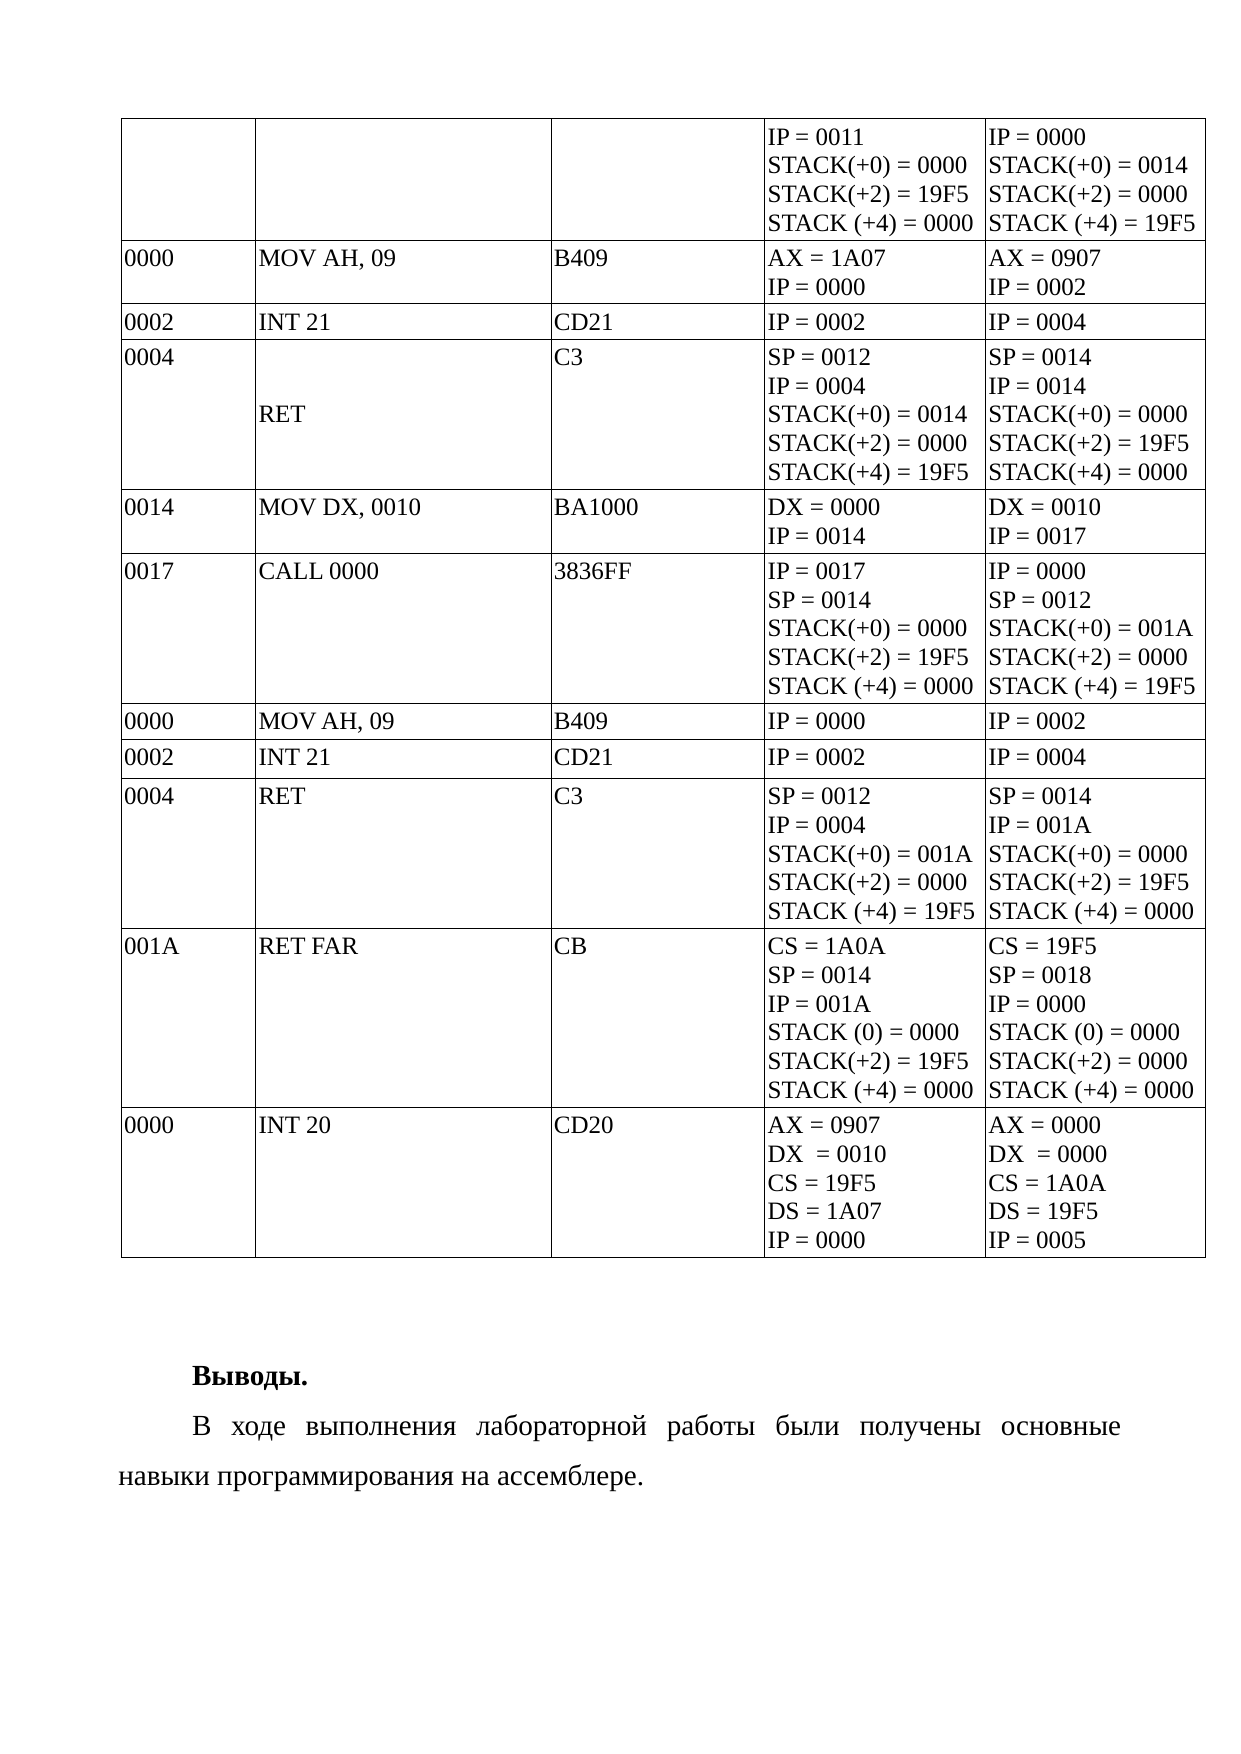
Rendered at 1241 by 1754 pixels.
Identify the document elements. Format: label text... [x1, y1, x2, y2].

table_cell 0000 [122, 1108, 255, 1257]
table_cell MOV DX, 0010 [256, 490, 551, 552]
table_cell 0002 [122, 740, 255, 778]
table_cell IP = 0002 [986, 704, 1205, 739]
table_cell IP = 0000 STACK(+0) = 0014 STACK(+2) = 0000 STACK (+4) = 19F5 [986, 119, 1205, 239]
table_cell [256, 119, 551, 239]
table_cell 0014 [122, 490, 255, 552]
table_cell B409 [552, 704, 764, 739]
table_cell [122, 119, 255, 239]
table_cell DX = 0010 IP = 0017 [986, 490, 1205, 552]
table_cell IP = 0000 [765, 704, 985, 739]
table_cell 0000 [122, 241, 255, 303]
table_cell INT 21 [256, 304, 551, 338]
table_cell 3836FF [552, 554, 764, 703]
table_cell CB [552, 929, 764, 1107]
table_cell C3 [552, 340, 764, 489]
table_cell CD20 [552, 1108, 764, 1257]
table_cell IP = 0002 [765, 304, 985, 338]
table_cell IP = 0011 STACK(+0) = 0000 STACK(+2) = 19F5 STACK (+4) = 0000 [765, 119, 985, 239]
table_cell 0000 [122, 704, 255, 739]
table_cell IP = 0000 SP = 0012 STACK(+0) = 001A STACK(+2) = 0000 STACK (+4) = 19F5 [986, 554, 1205, 703]
table_cell CS = 19F5 SP = 0018 IP = 0000 STACK (0) = 0000 STACK(+2) = 0000 STACK (+4) = 0000 [986, 929, 1205, 1107]
table_cell IP = 0004 [986, 740, 1205, 778]
table_cell MOV AH, 09 [256, 704, 551, 739]
table_cell SP = 0014 IP = 0014 STACK(+0) = 0000 STACK(+2) = 19F5 STACK(+4) = 0000 [986, 340, 1205, 489]
table_cell 001A [122, 929, 255, 1107]
text Выводы. [118, 1358, 1122, 1391]
table_cell 0004 [122, 340, 255, 489]
table_cell AX = 0000 DX = 0000 CS = 1A0A DS = 19F5 IP = 0005 [986, 1108, 1205, 1257]
table_cell RET [256, 340, 551, 489]
table_cell B409 [552, 241, 764, 303]
table_cell [552, 119, 764, 239]
table_cell AX = 1A07 IP = 0000 [765, 241, 985, 303]
table_cell INT 20 [256, 1108, 551, 1257]
table_cell BA1000 [552, 490, 764, 552]
table_cell 0004 [122, 779, 255, 928]
table_cell AX = 0907 DX = 0010 CS = 19F5 DS = 1A07 IP = 0000 [765, 1108, 985, 1257]
table_cell IP = 0017 SP = 0014 STACK(+0) = 0000 STACK(+2) = 19F5 STACK (+4) = 0000 [765, 554, 985, 703]
table_cell AX = 0907 IP = 0002 [986, 241, 1205, 303]
table_cell RET [256, 779, 551, 928]
table_cell SP = 0012 IP = 0004 STACK(+0) = 0014 STACK(+2) = 0000 STACK(+4) = 19F5 [765, 340, 985, 489]
table_cell SP = 0012 IP = 0004 STACK(+0) = 001A STACK(+2) = 0000 STACK (+4) = 19F5 [765, 779, 985, 928]
table_cell IP = 0004 [986, 304, 1205, 338]
table_cell CS = 1A0A SP = 0014 IP = 001A STACK (0) = 0000 STACK(+2) = 19F5 STACK (+4) = 0000 [765, 929, 985, 1107]
table_cell SP = 0014 IP = 001A STACK(+0) = 0000 STACK(+2) = 19F5 STACK (+4) = 0000 [986, 779, 1205, 928]
text В ходе выполнения лабораторной работы были получены основные навыки программирования на ассемблере. [118, 1408, 1122, 1492]
table_cell C3 [552, 779, 764, 928]
table_cell INT 21 [256, 740, 551, 778]
table_cell MOV AH, 09 [256, 241, 551, 303]
table_cell RET FAR [256, 929, 551, 1107]
table_cell CALL 0000 [256, 554, 551, 703]
table_cell 0017 [122, 554, 255, 703]
table_cell 0002 [122, 304, 255, 338]
table_cell CD21 [552, 740, 764, 778]
table_cell IP = 0002 [765, 740, 985, 778]
table_cell DX = 0000 IP = 0014 [765, 490, 985, 552]
table_cell CD21 [552, 304, 764, 338]
